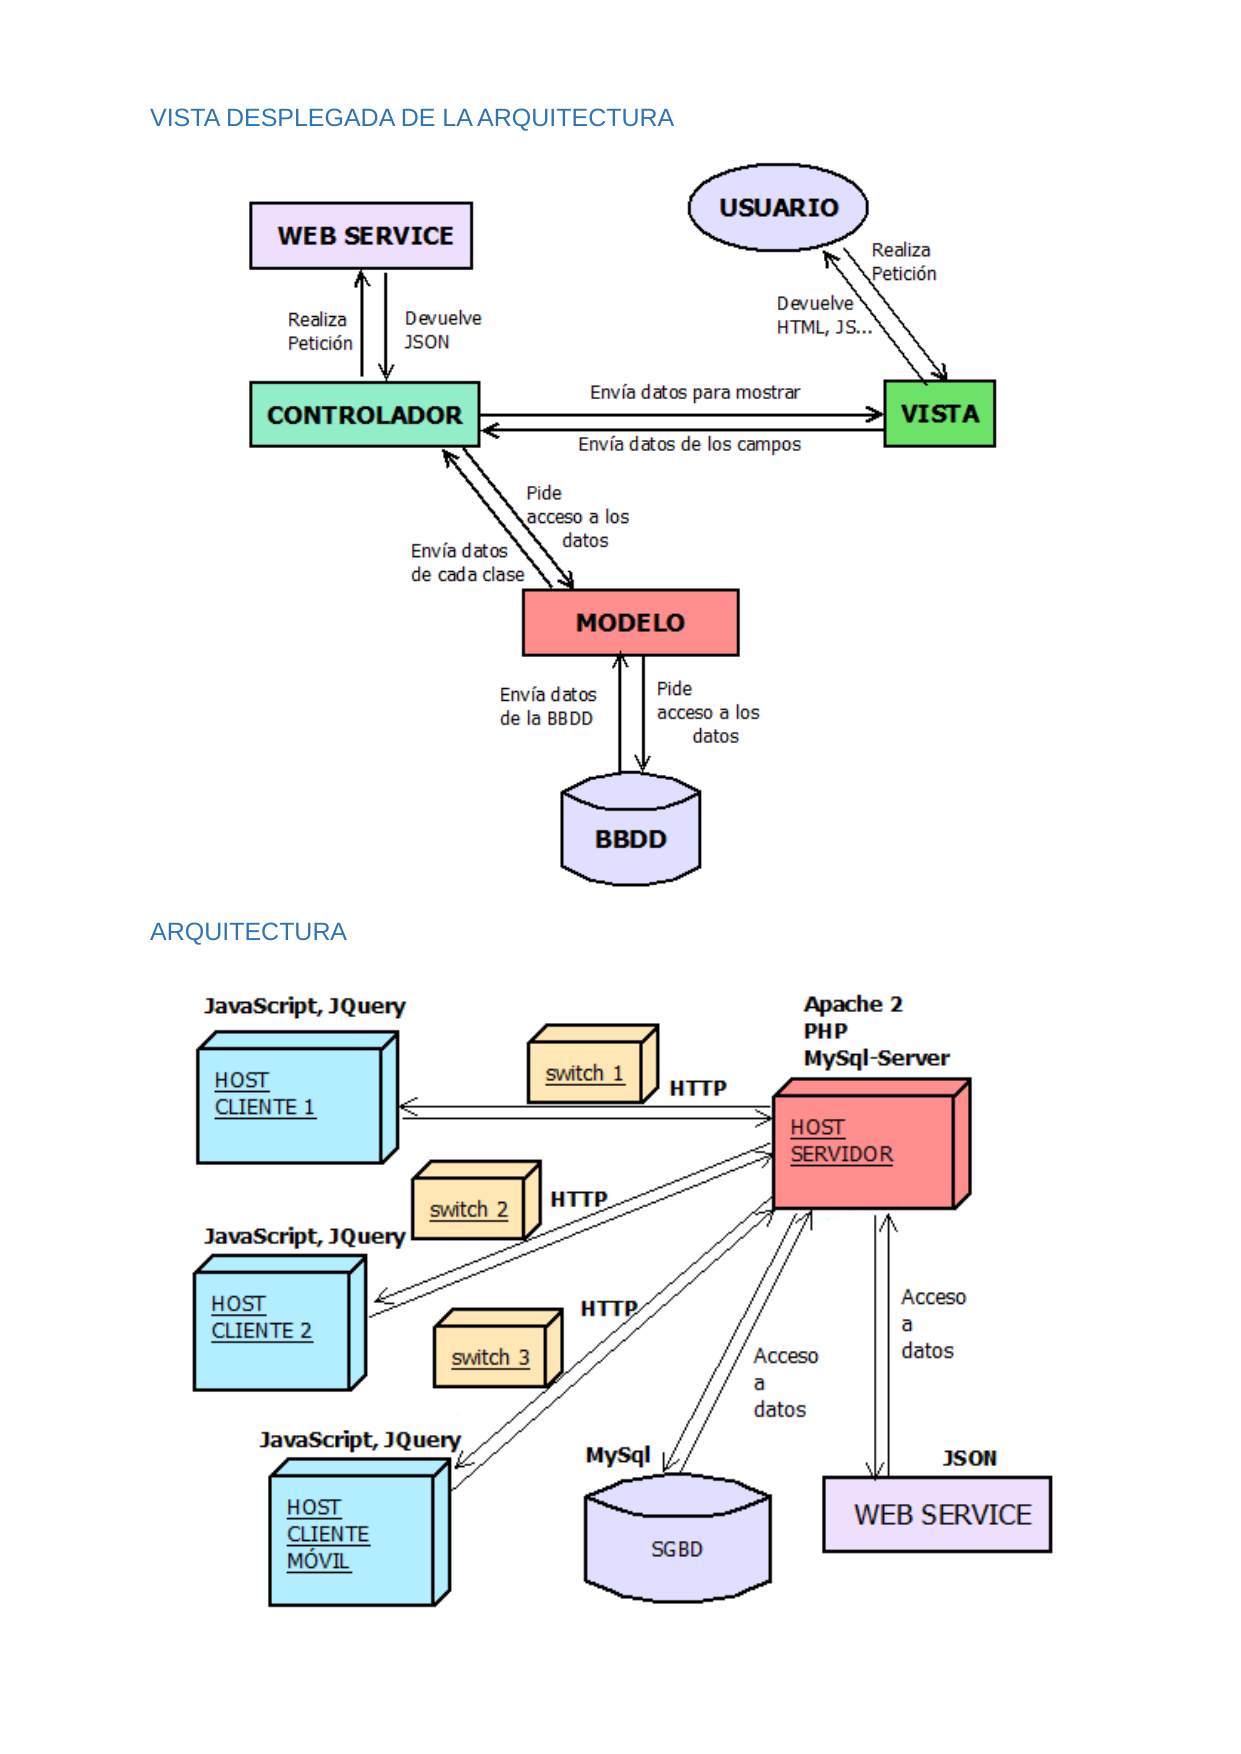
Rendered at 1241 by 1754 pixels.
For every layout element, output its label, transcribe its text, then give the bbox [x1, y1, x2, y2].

picture [214, 150, 1026, 903]
subtitle VISTA DESPLEGADA DE LA ARQUITECTURA [150, 103, 1090, 132]
picture [178, 976, 1061, 1614]
subtitle ARQUITECTURA [150, 917, 1090, 945]
